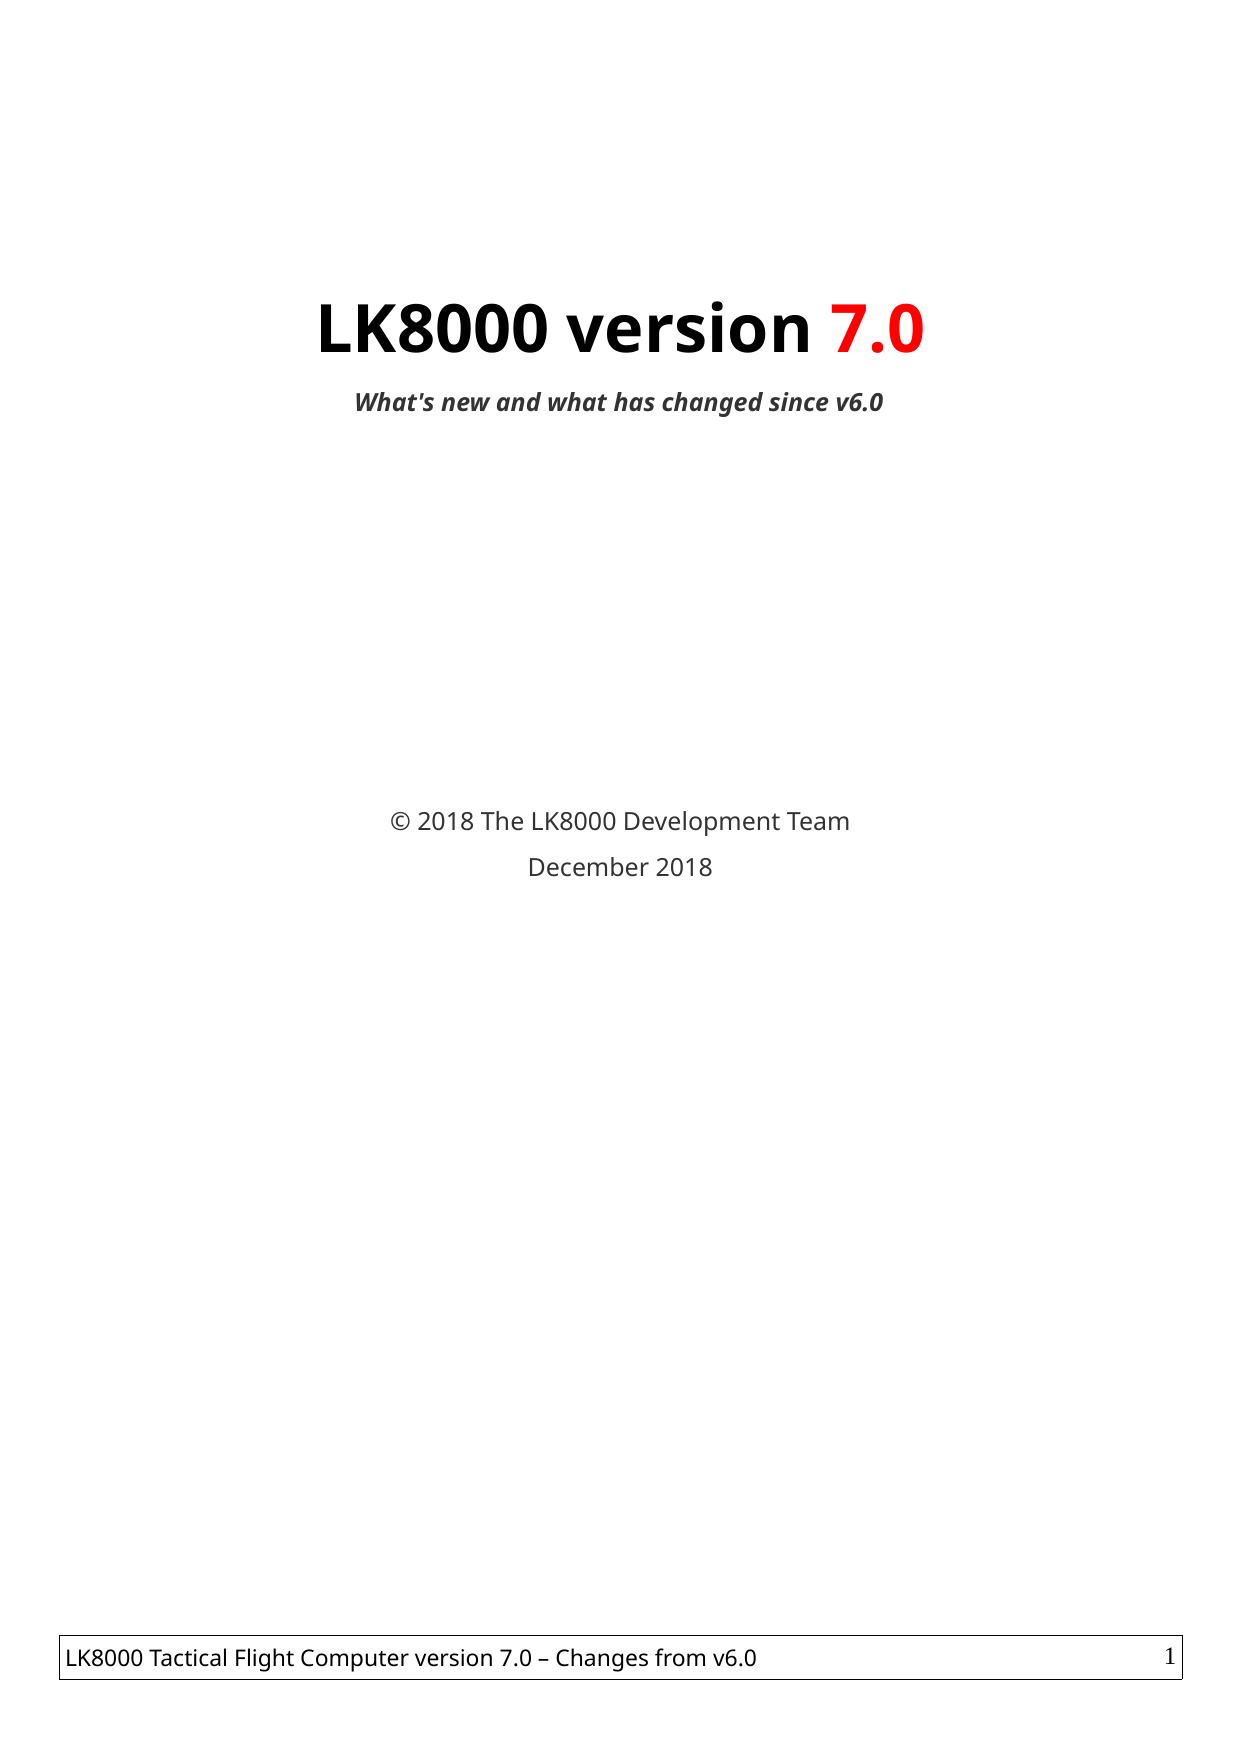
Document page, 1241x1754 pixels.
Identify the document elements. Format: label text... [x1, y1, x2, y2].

text December 2018 [59, 850, 1181, 884]
text What's new and what has changed since v6.0 [59, 384, 1181, 418]
text © 2018 The LK8000 Development Team [59, 803, 1181, 837]
text LK8000 version 7.0 [59, 281, 1181, 372]
